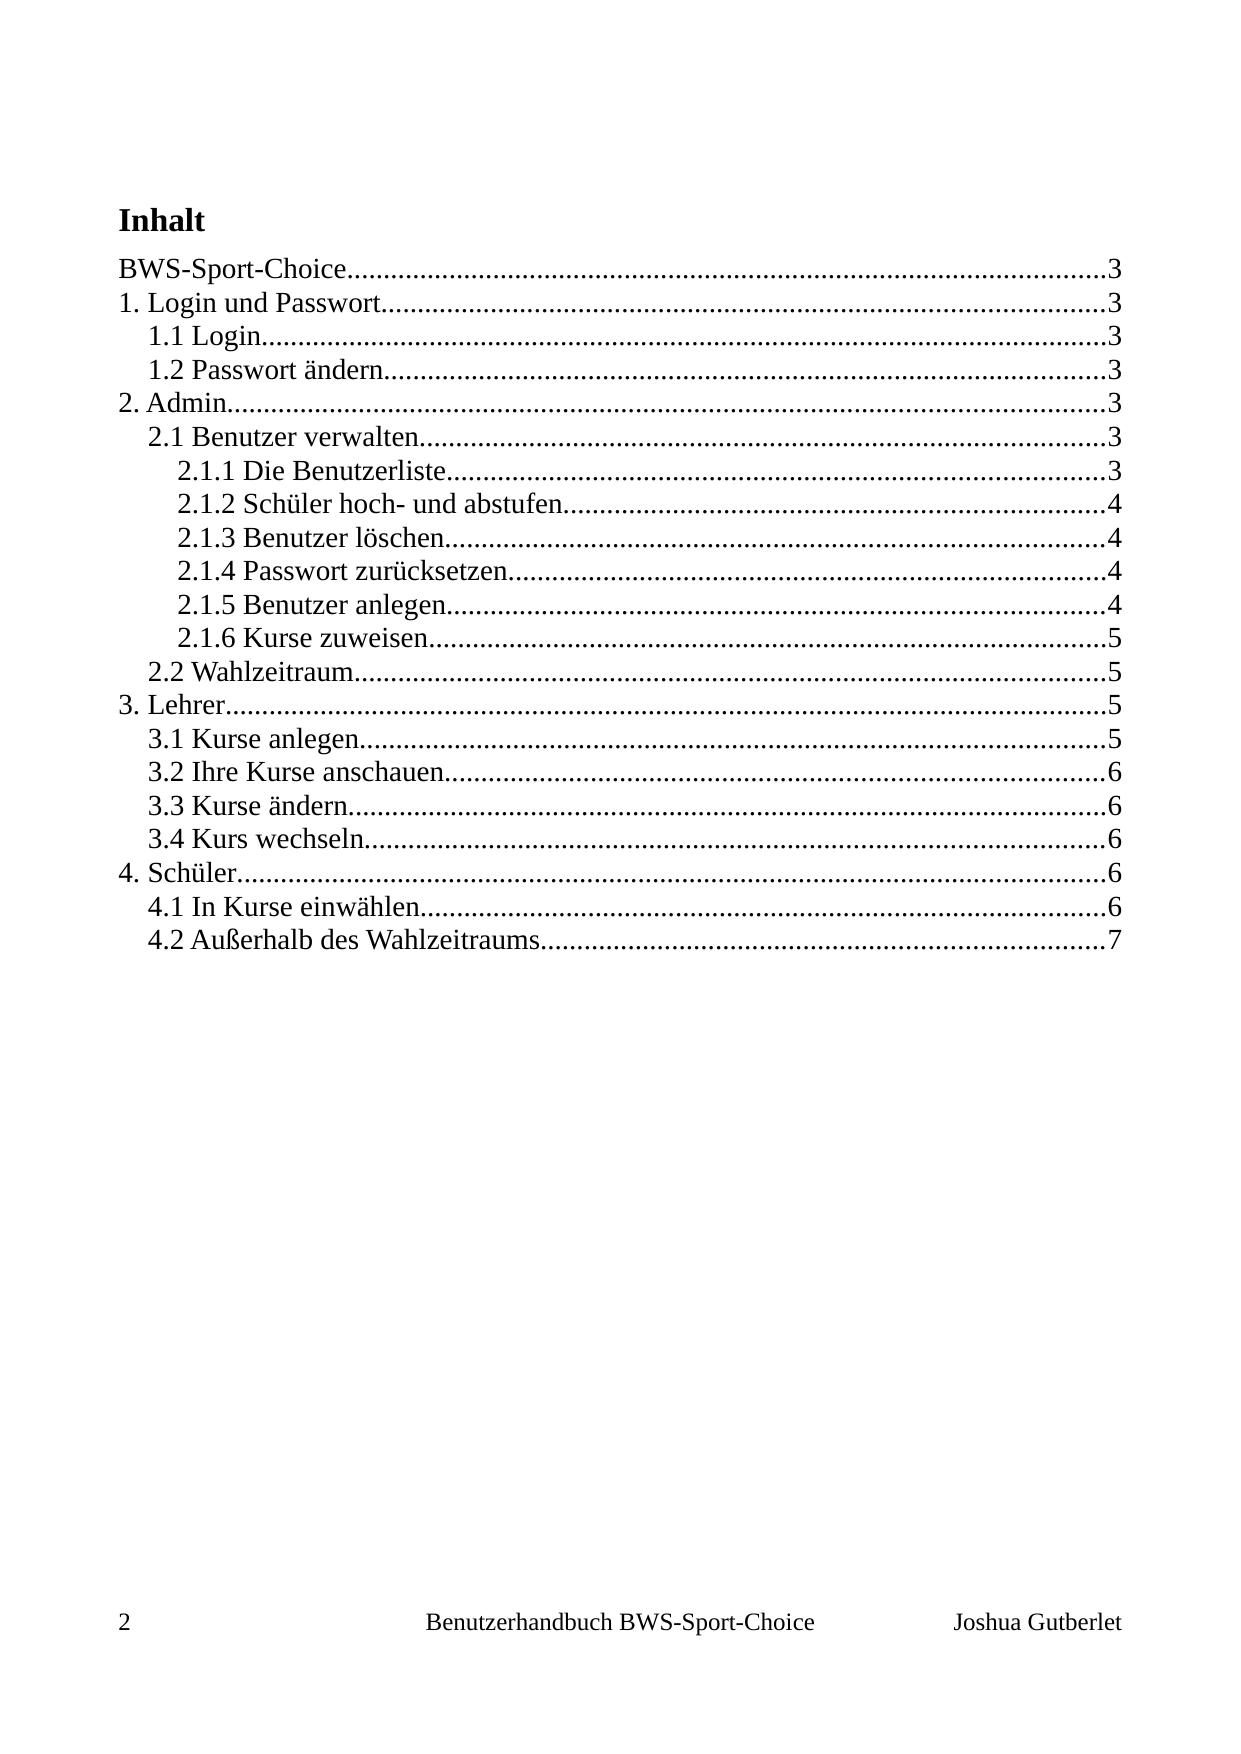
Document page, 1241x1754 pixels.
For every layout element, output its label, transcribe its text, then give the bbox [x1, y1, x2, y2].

text 3.2 Ihre Kurse anschauen 6 [148, 754, 1122, 788]
text 4.1 In Kurse einwählen 6 [148, 889, 1122, 922]
subtitle Inhalt [118, 201, 1122, 239]
text 3.1 Kurse anlegen 5 [148, 721, 1122, 754]
text 1. Login und Passwort 3 [118, 285, 1122, 318]
text 2.1.3 Benutzer löschen 4 [177, 520, 1122, 553]
text 2.1.1 Die Benutzerliste 3 [177, 453, 1122, 486]
text 3.3 Kurse ändern 6 [148, 788, 1122, 822]
text BWS-Sport-Choice 3 [118, 251, 1122, 285]
text 2.1.6 Kurse zuweisen 5 [177, 620, 1122, 654]
text 1.2 Passwort ändern 3 [148, 352, 1122, 386]
text 2.1.5 Benutzer anlegen 4 [177, 587, 1122, 620]
text 4. Schüler 6 [118, 855, 1122, 889]
text 2.1.4 Passwort zurücksetzen 4 [177, 553, 1122, 587]
text 4.2 Außerhalb des Wahlzeitraums 7 [148, 922, 1122, 956]
text 2.2 Wahlzeitraum 5 [148, 654, 1122, 687]
text 3.4 Kurs wechseln 6 [148, 822, 1122, 855]
text 2.1.2 Schüler hoch- und abstufen 4 [177, 486, 1122, 520]
text 2. Admin 3 [118, 386, 1122, 419]
text 1.1 Login 3 [148, 318, 1122, 352]
text 2.1 Benutzer verwalten 3 [148, 419, 1122, 453]
text 3. Lehrer 5 [118, 687, 1122, 721]
